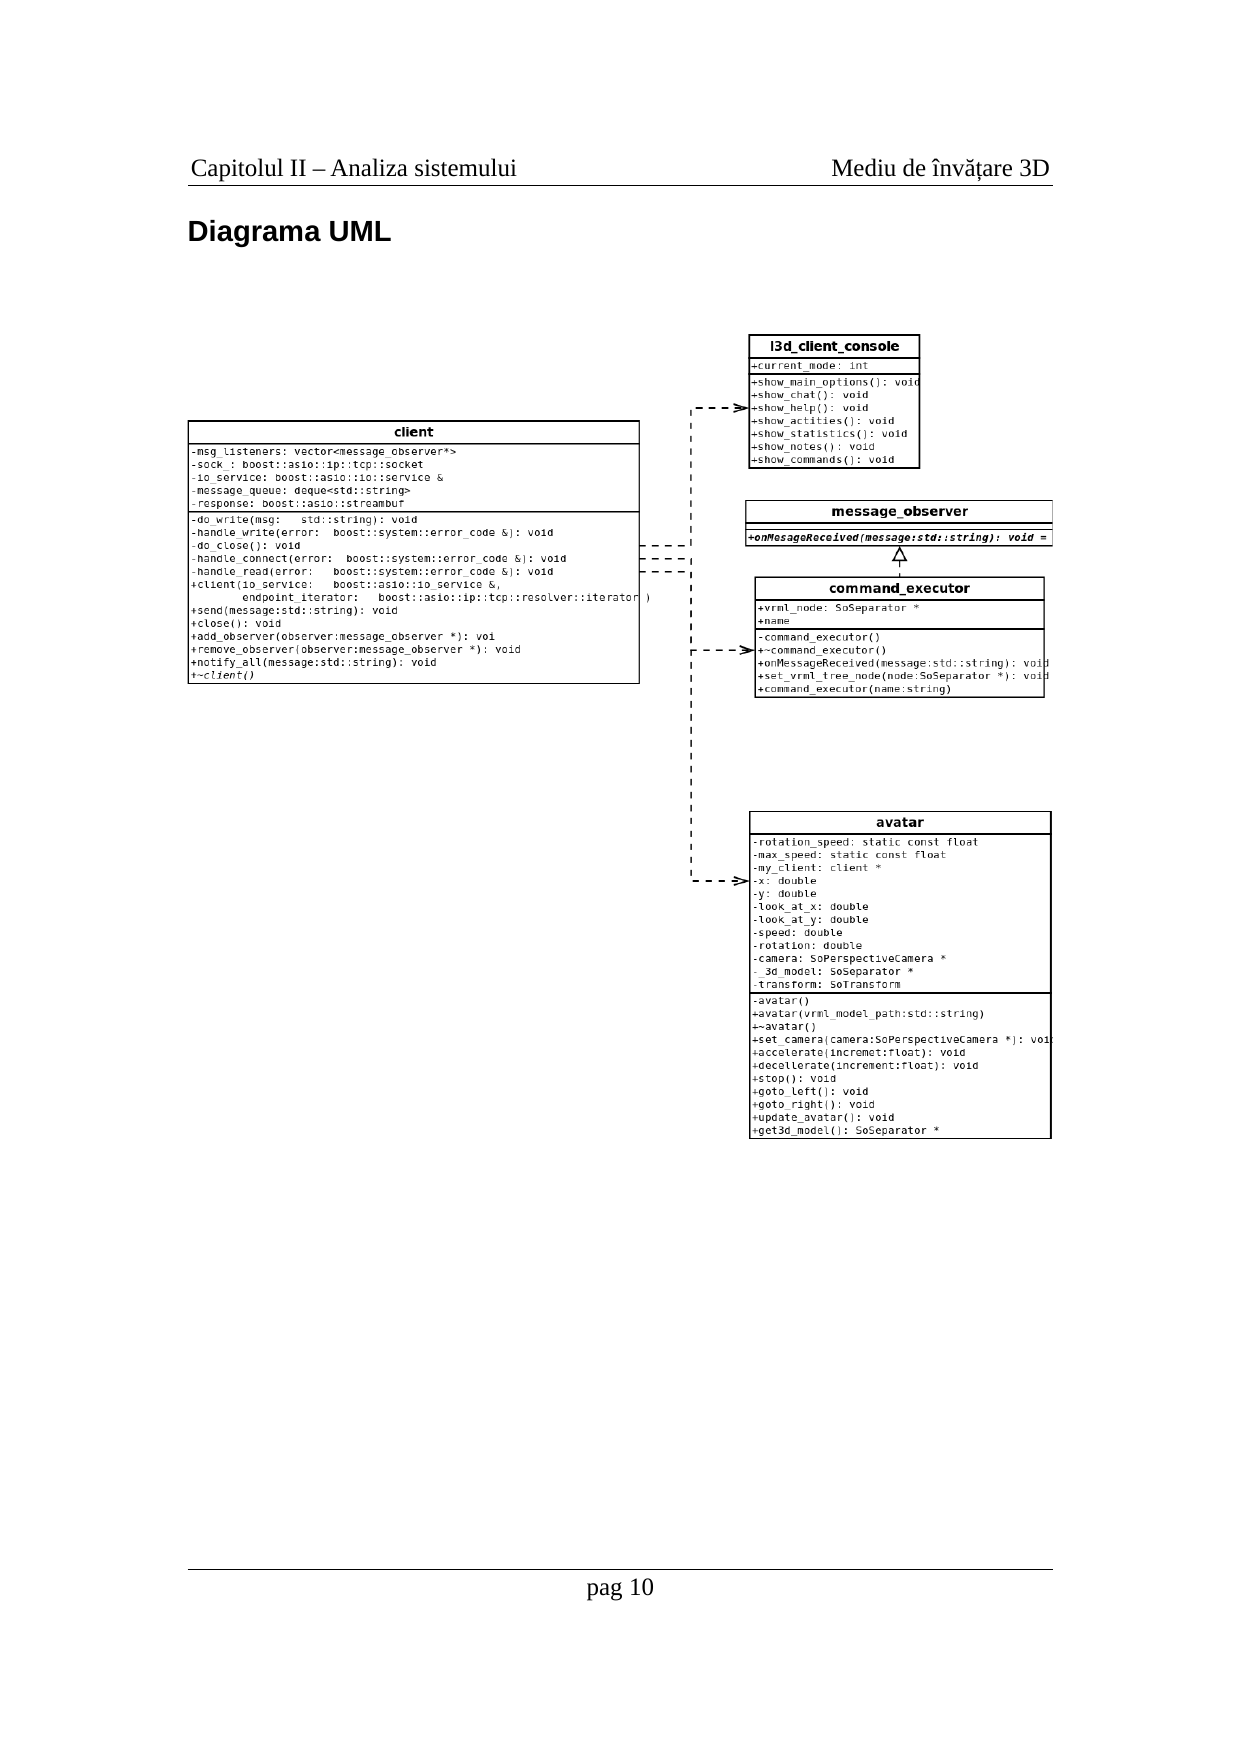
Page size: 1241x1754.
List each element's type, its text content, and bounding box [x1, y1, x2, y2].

subtitle Diagrama UML [187, 214, 1053, 248]
picture [187, 334, 1053, 1139]
